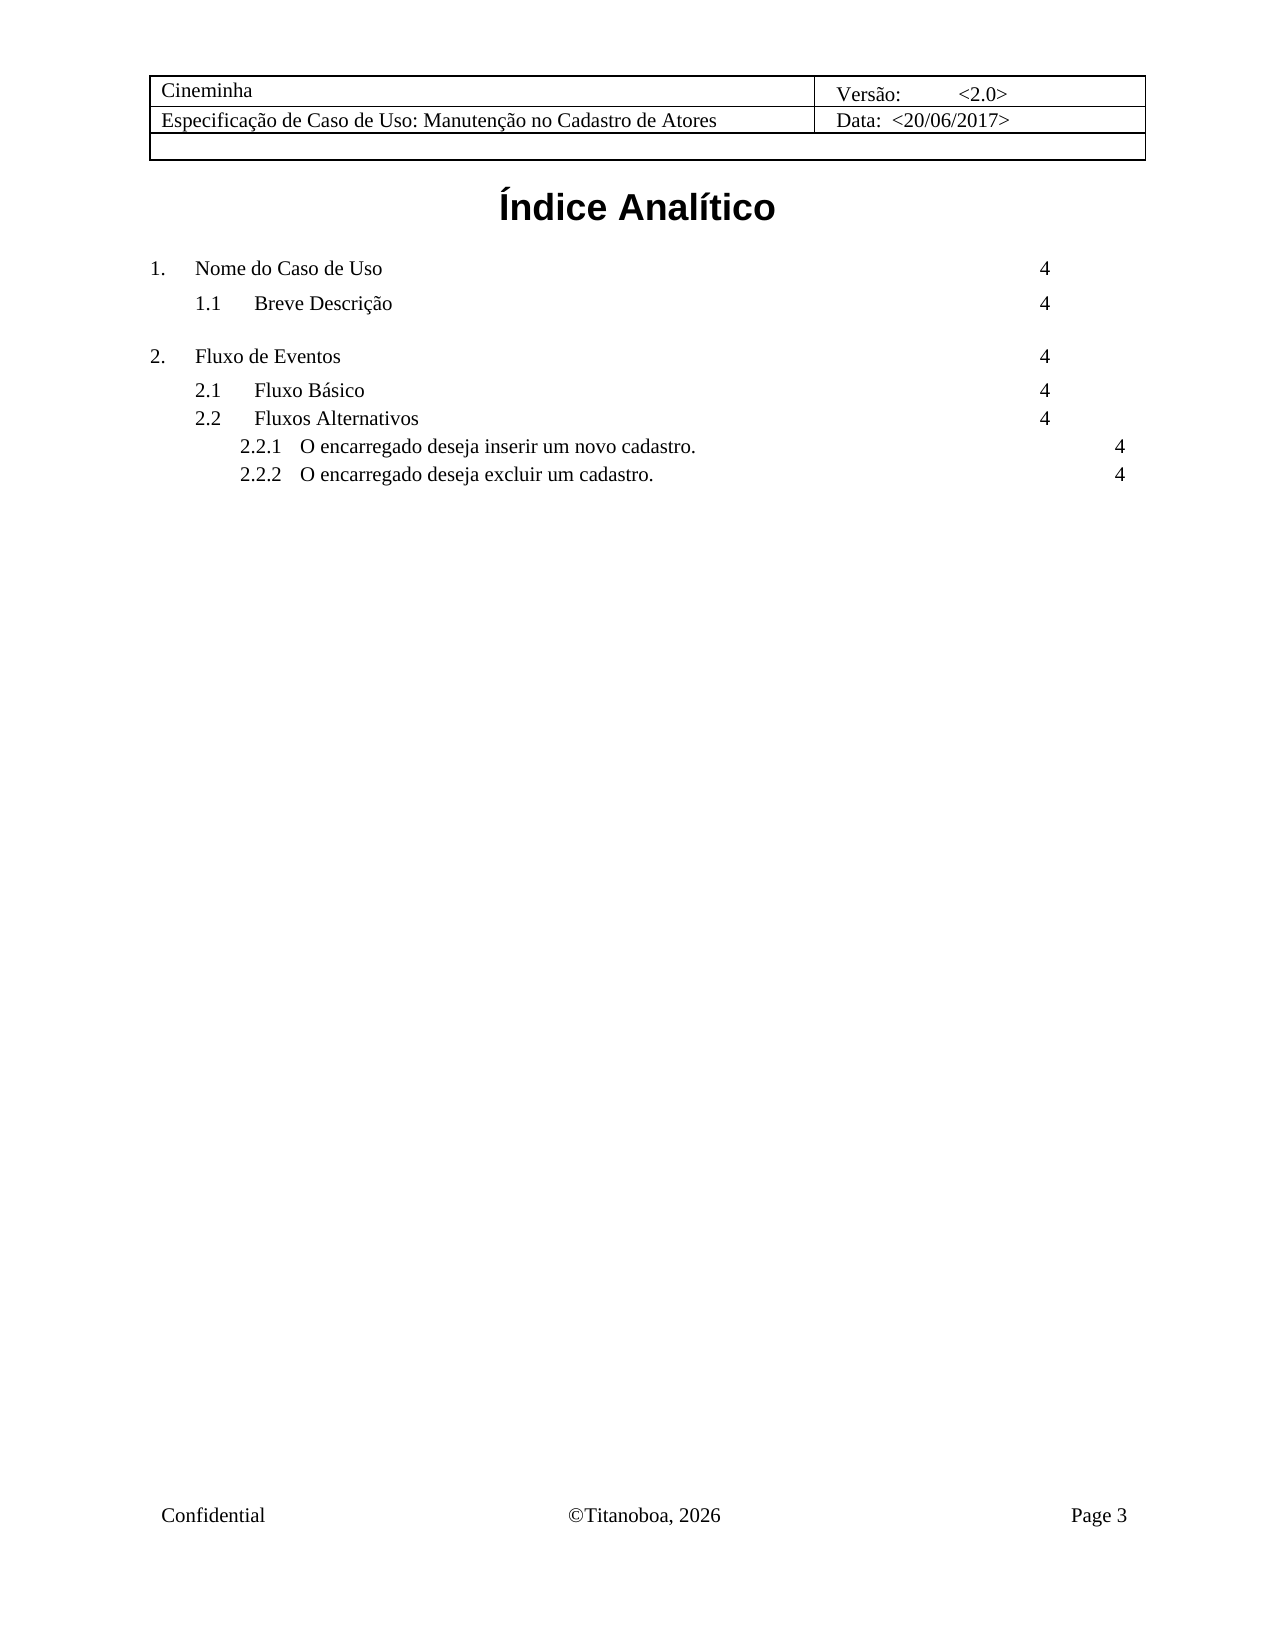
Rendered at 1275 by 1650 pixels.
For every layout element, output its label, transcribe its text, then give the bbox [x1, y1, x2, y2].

text 2.2.2 O encarregado deseja excluir um cadastro. 4 [240, 459, 1125, 487]
text 2.1 Fluxo Básico 4 [195, 375, 1050, 403]
text 2.2.1 O encarregado deseja inserir um novo cadastro. 4 [240, 431, 1125, 459]
text Índice Analítico [150, 185, 1125, 228]
text 1. Nome do Caso de Uso 4 [150, 253, 1050, 282]
text 1.1 Breve Descrição 4 [195, 288, 1050, 316]
text 2. Fluxo de Eventos 4 [150, 341, 1050, 369]
text 2.2 Fluxos Alternativos 4 [195, 403, 1050, 431]
